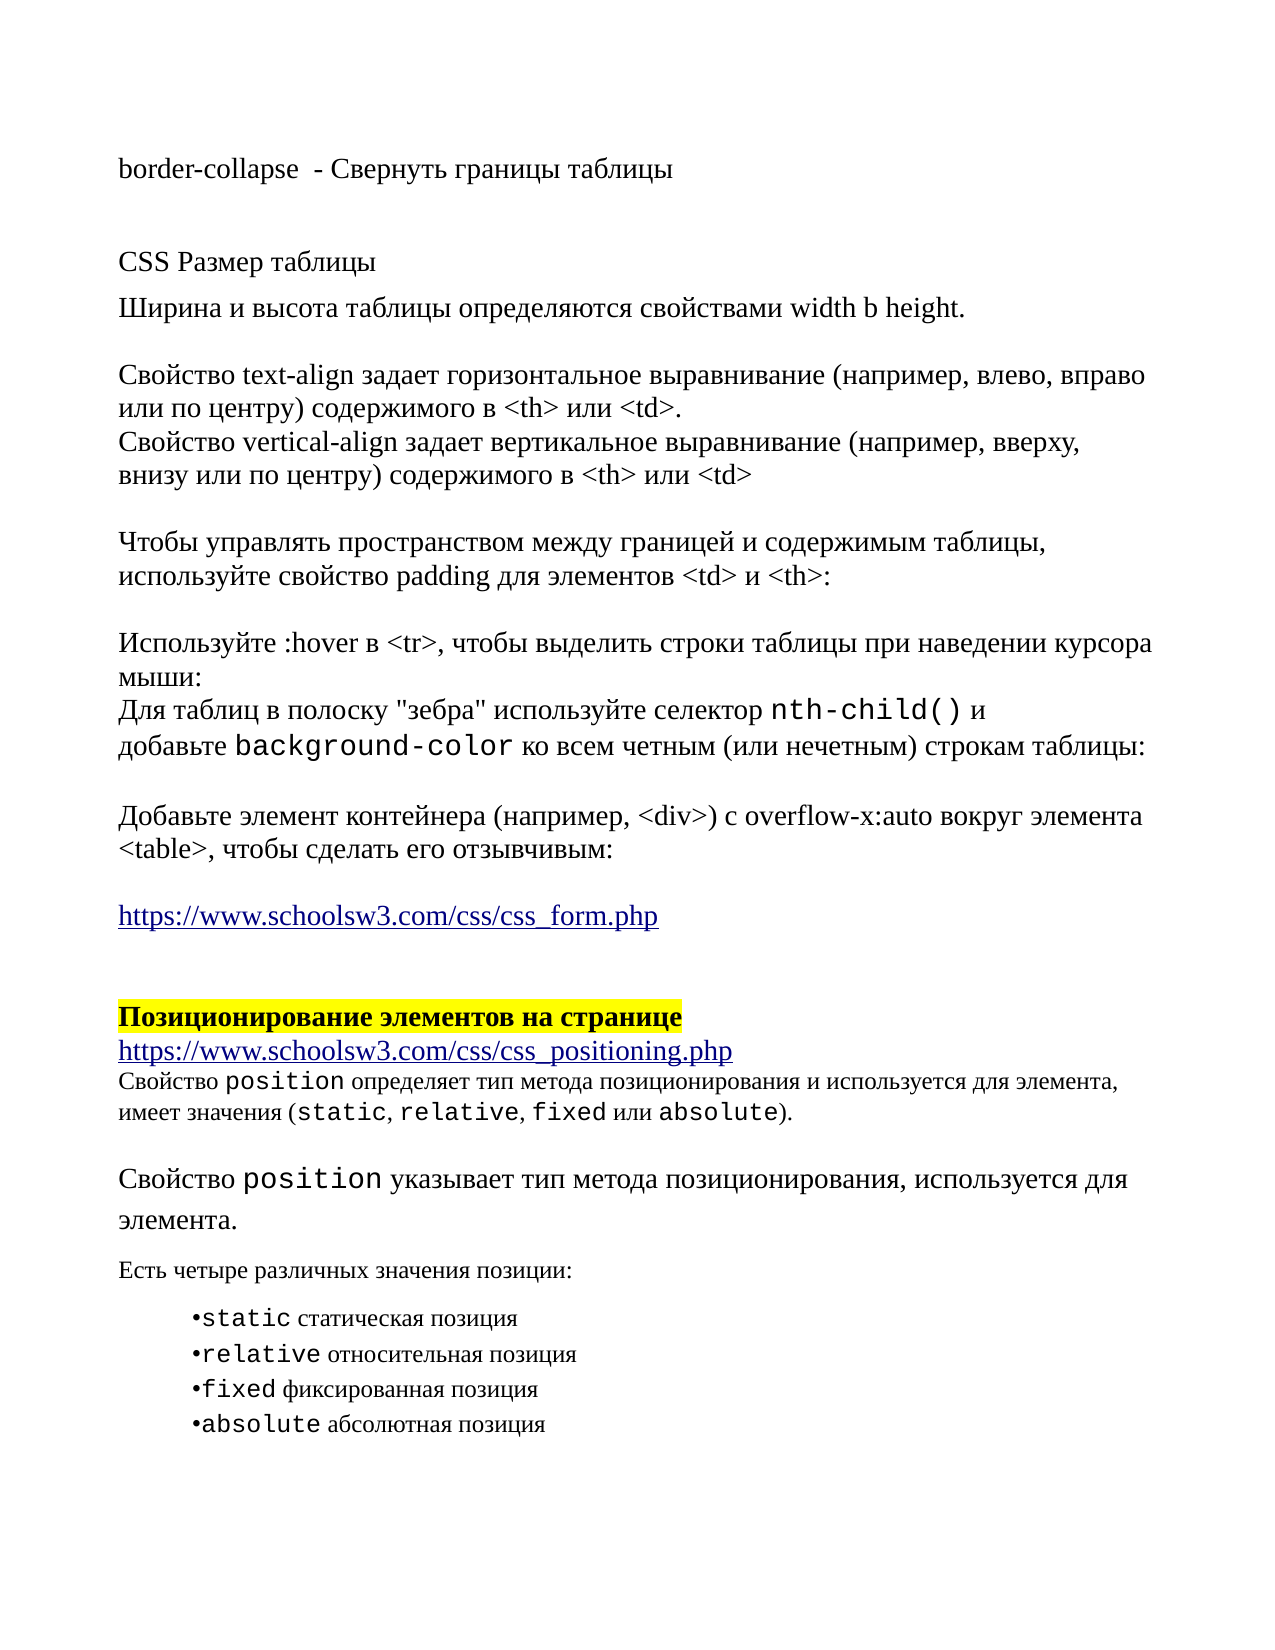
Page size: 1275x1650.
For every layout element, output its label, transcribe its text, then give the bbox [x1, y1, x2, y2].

list static статическая позиция [118, 1303, 1157, 1334]
text Есть четыре различных значения позиции: [118, 1256, 1157, 1284]
list absolute абсолютная позиция [118, 1409, 1157, 1440]
text Для таблиц в полоску "зебра" используйте селектор nth-child() и добавьте background-color ко всем четным (или нечетным) строкам таблицы: [118, 692, 1157, 764]
text border-collapse - Свернуть границы таблицы [118, 152, 1157, 185]
text Чтобы управлять пространством между границей и содержимым таблицы, используйте свойство padding для элементов <td> и <th>: [118, 524, 1157, 592]
text https://www.schoolsw3.com/css/css_positioning.php Свойство position определяет тип метода позиционирования и используется для элемента, имеет значения (static, relative, fixed или absolute). [118, 1033, 1157, 1128]
text Свойство text-align задает горизонтальное выравнивание (например, влево, вправо или по центру) содержимого в <th> или <td>. [118, 357, 1157, 424]
subtitle CSS Размер таблицы [118, 244, 1157, 277]
text Свойство position указывает тип метода позиционирования, используется для элемента. [118, 1161, 1157, 1236]
text https://www.schoolsw3.com/css/css_form.php Позиционирование элементов на странице [118, 898, 1157, 1033]
text Добавьте элемент контейнера (например, <div>) с overflow-x:auto вокруг элемента <table>, чтобы сделать его отзывчивым: [118, 764, 1157, 865]
list fixed фиксированная позиция [118, 1374, 1157, 1405]
list relative относительная позиция [118, 1339, 1157, 1369]
text Свойство vertical-align задает вертикальное выравнивание (например, вверху, внизу или по центру) содержимого в <th> или <td> [118, 424, 1157, 491]
text Используйте :hover в <tr>, чтобы выделить строки таблицы при наведении курсора мыши: [118, 625, 1157, 692]
text Ширина и высота таблицы определяются свойствами width b height. [118, 290, 1157, 323]
